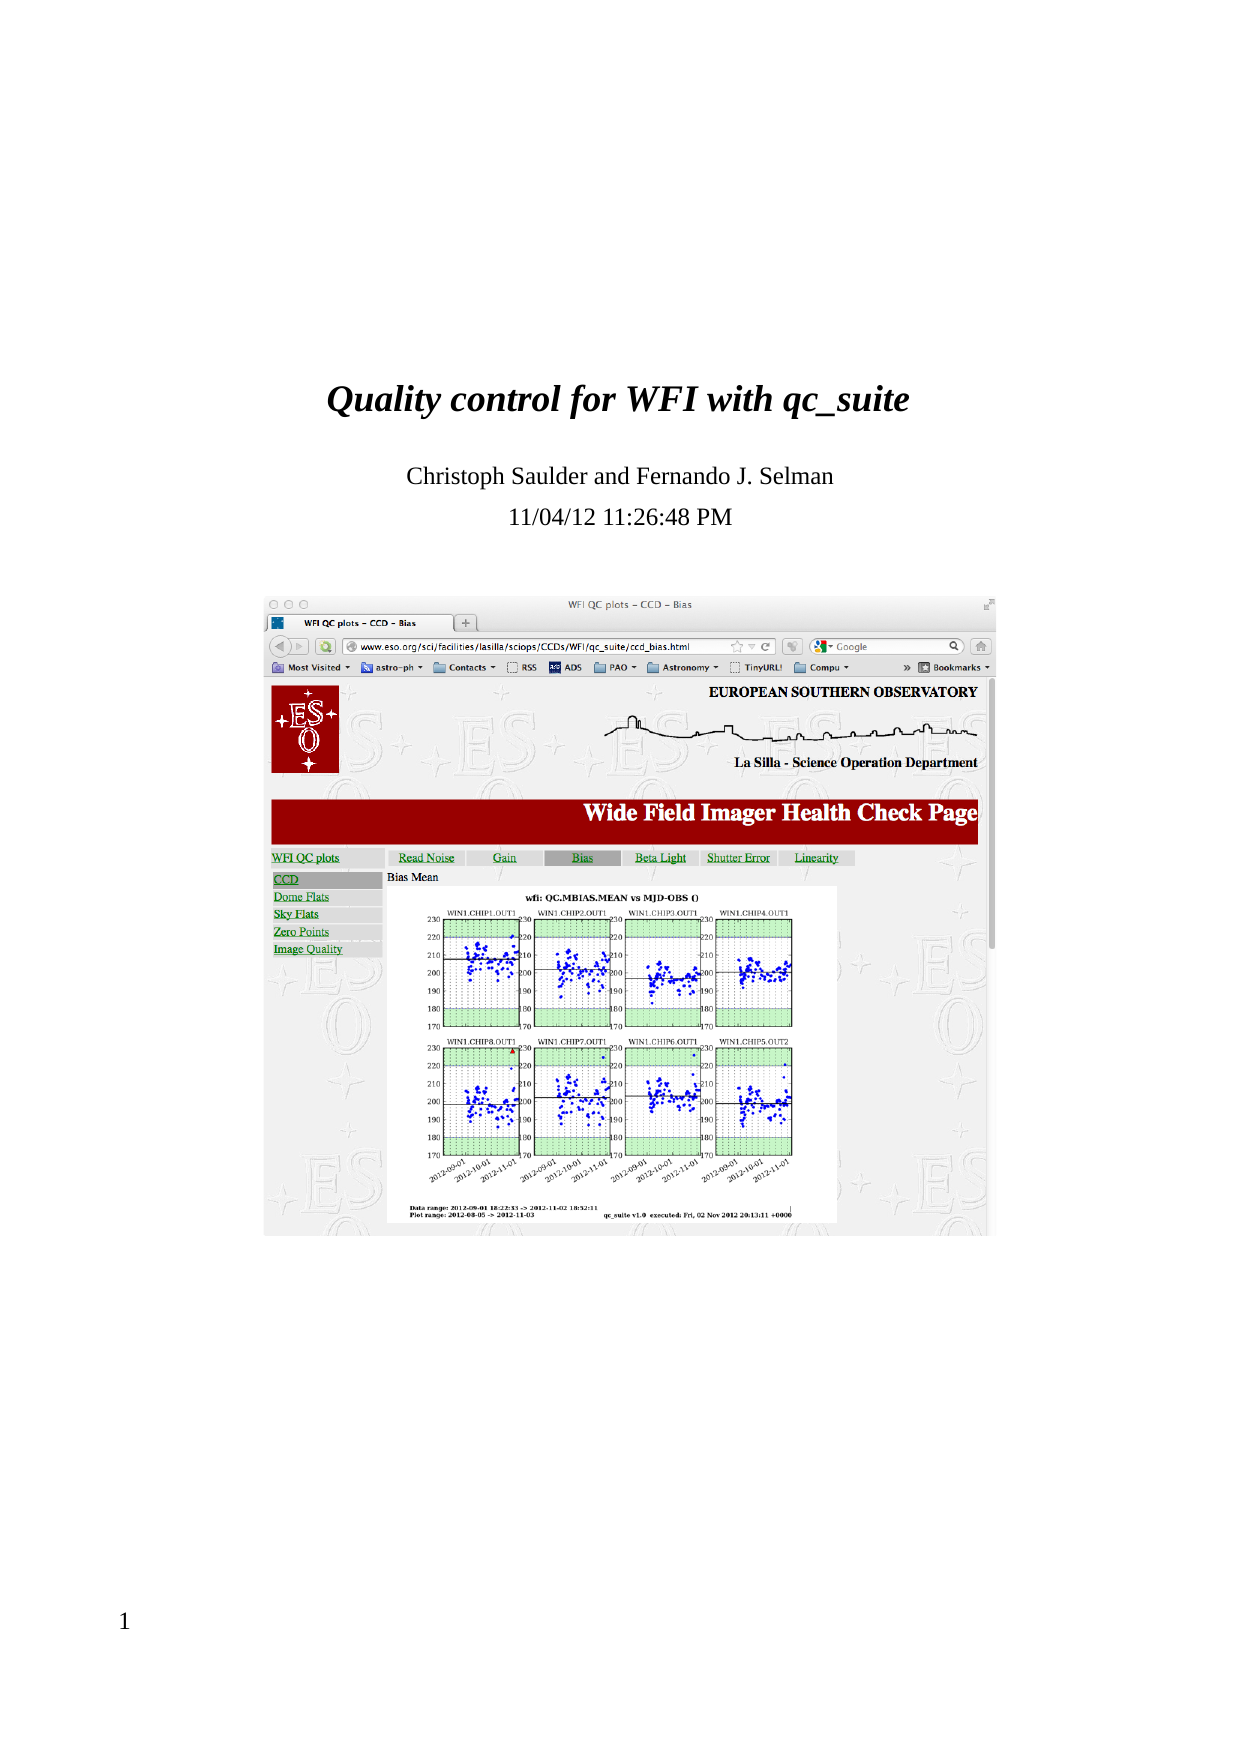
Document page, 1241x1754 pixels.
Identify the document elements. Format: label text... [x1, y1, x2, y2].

text Quality control for WFI with qc_suite [118, 377, 1122, 420]
text 11/04/12 11:26:49 PM [118, 502, 1122, 531]
text Christoph Saulder and Fernando J. Selman [118, 461, 1122, 490]
picture [263, 596, 997, 1236]
